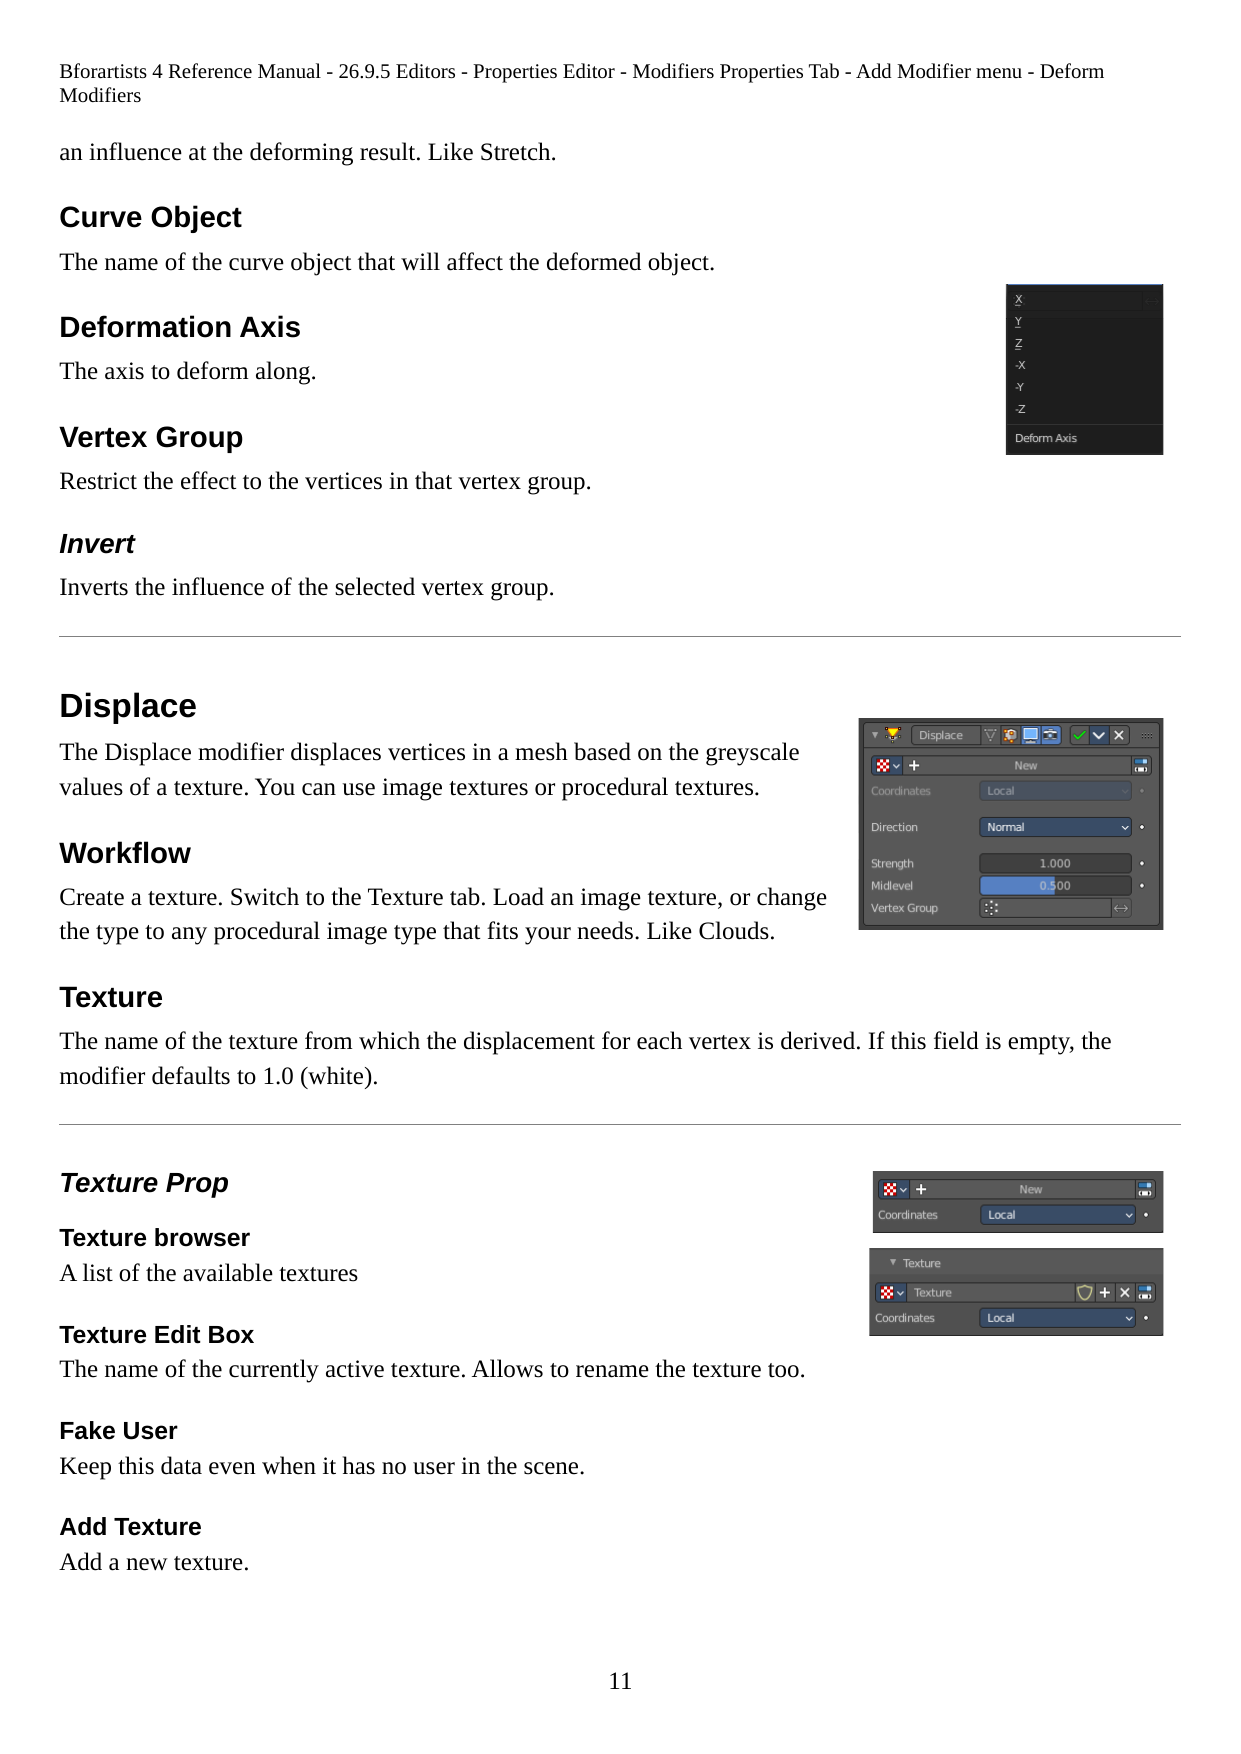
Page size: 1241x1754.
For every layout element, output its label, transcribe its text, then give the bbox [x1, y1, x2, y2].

picture [858, 718, 1164, 930]
subtitle Texture browser [59, 1223, 1181, 1252]
subtitle Fake User [59, 1416, 1181, 1444]
subtitle Texture Edit Box [59, 1320, 1181, 1348]
picture [872, 1171, 1164, 1233]
subtitle Invert [59, 528, 1181, 560]
text Restrict the effect to the vertices in that vertex group. [59, 466, 1181, 495]
text The name of the currently active texture. Allows to rename the texture too. [59, 1354, 1181, 1383]
text The Displace modifier displaces vertices in a mesh based on the greyscale values of a texture. You can use image textures or procedural textures. [59, 737, 858, 801]
subtitle Texture [59, 980, 1181, 1014]
picture [869, 1248, 1164, 1336]
text an influence at the deforming result. Like Stretch. [59, 137, 1181, 165]
text Inverts the influence of the selected vertex group. [59, 572, 1181, 601]
subtitle Deformation Axis [59, 310, 1005, 344]
text Add a new texture. [59, 1547, 1181, 1576]
subtitle [1164, 420, 1181, 454]
text The name of the texture from which the displacement for each vertex is derived. If this field is empty, the modifier defaults to 1.0 (white). [59, 1026, 1181, 1089]
subtitle Displace [59, 686, 1181, 725]
picture [1005, 284, 1164, 455]
text A list of the available textures [59, 1258, 869, 1287]
text Keep this data even when it has no user in the scene. [59, 1451, 1181, 1479]
subtitle Workflow [59, 836, 858, 869]
subtitle [1164, 836, 1181, 869]
text The axis to deform along. [59, 356, 1005, 385]
subtitle Curve Object [59, 200, 1181, 234]
subtitle Vertex Group [59, 420, 1005, 454]
subtitle [1164, 310, 1181, 344]
text Create a texture. Switch to the Texture tab. Load an image texture, or change the type to any procedural image type that fits your needs. Like Clouds. [59, 882, 1181, 945]
text The name of the curve object that will affect the deformed object. [59, 247, 1181, 275]
subtitle Add Texture [59, 1512, 1181, 1541]
subtitle Texture Prop [59, 1166, 1181, 1198]
